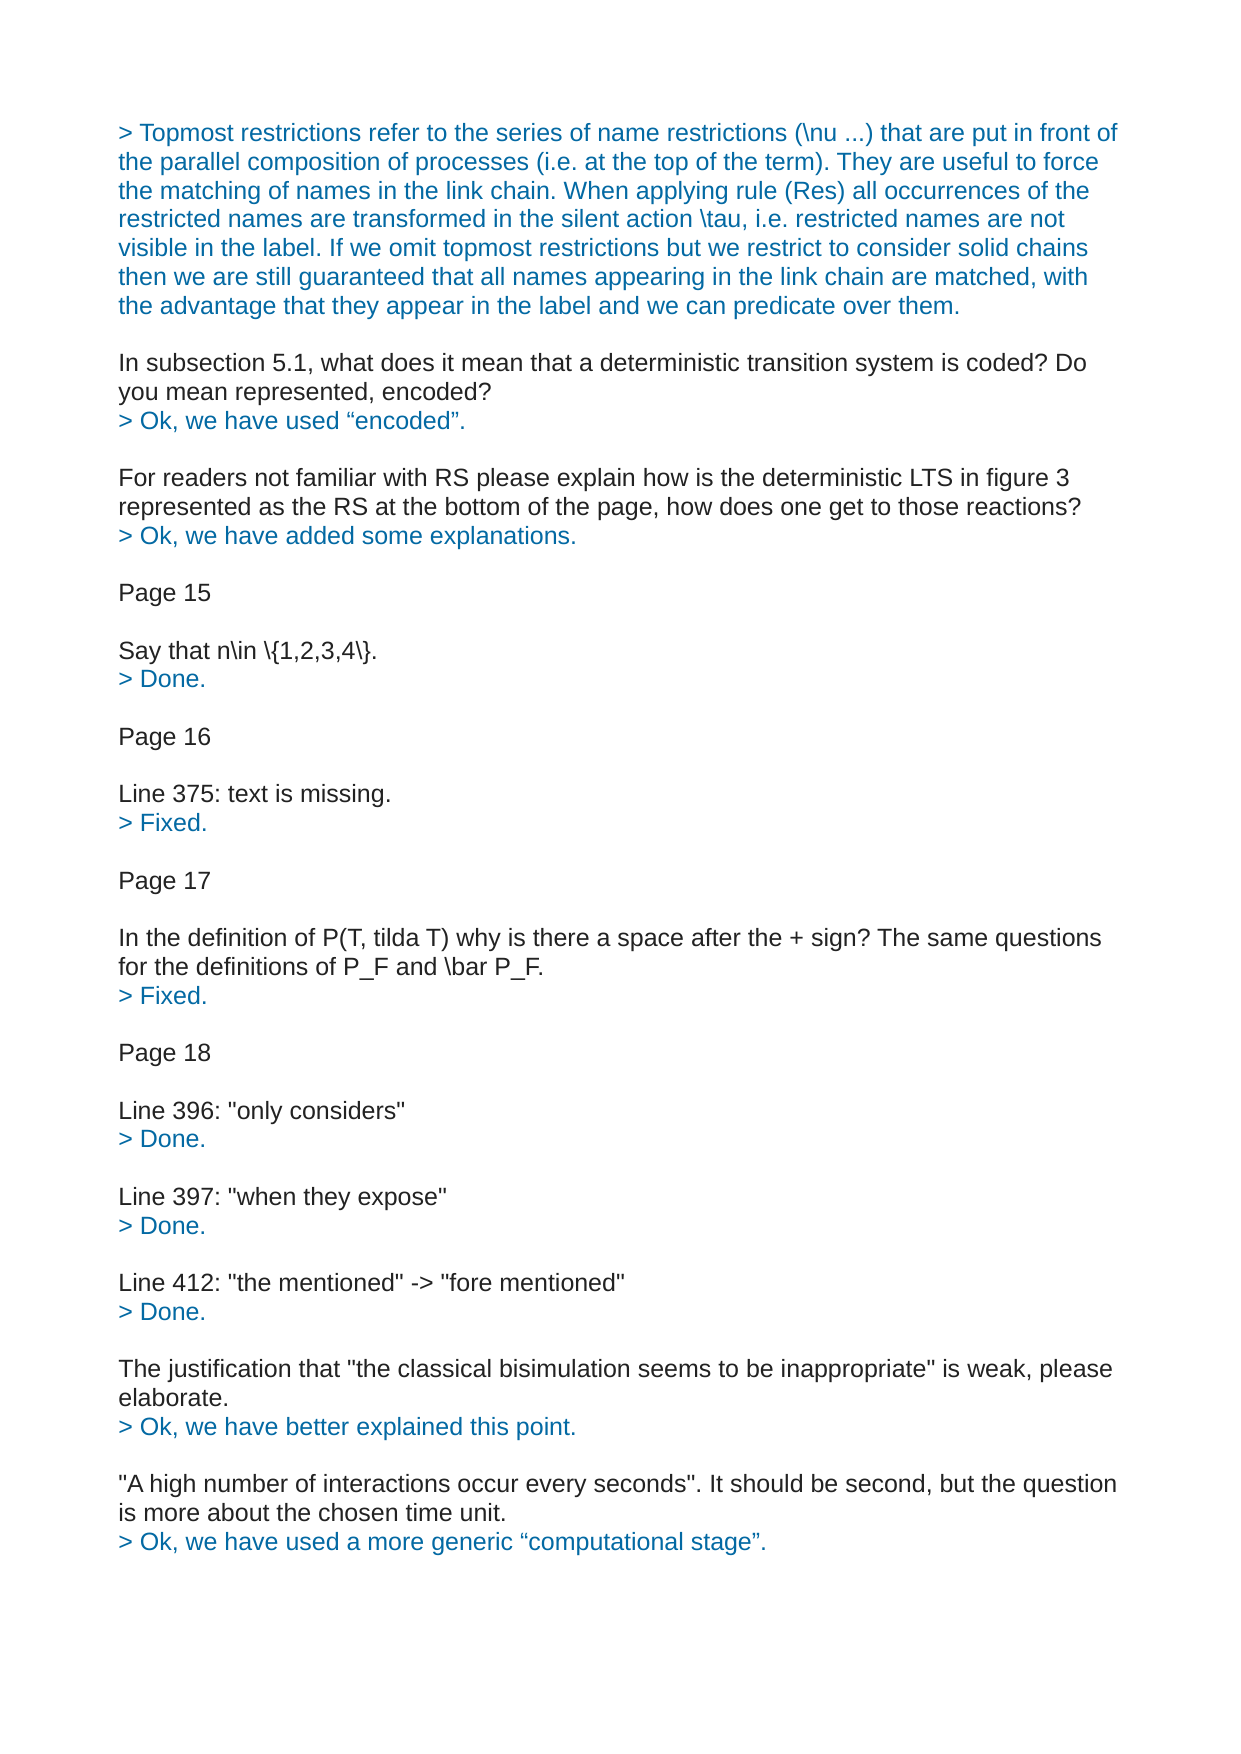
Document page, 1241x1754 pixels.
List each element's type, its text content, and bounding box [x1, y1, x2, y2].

text > Ok, we have used “encoded”. [118, 406, 1122, 434]
text > Ok, we have used a more generic “computational stage”. [118, 1527, 1122, 1584]
text Say that n\in \{1,2,3,4\}. > Done. [118, 607, 1122, 693]
text In subsection 5.1, what does it mean that a deterministic transition system is coded? Do you mean represented, encoded? [118, 319, 1122, 406]
text Page 15 [118, 549, 1122, 607]
text > Topmost restrictions refer to the series of name restrictions (\nu ...) that are put in front of the parallel composition of processes (i.e. at the top of the term). They are useful to force the matching of names in the link chain. When applying rule (Res) all occurrences of the restricted names are transformed in the silent action \tau, i.e. restricted names are not visible in the label. If we omit topmost restrictions but we restrict to consider solid chains then we are still guaranteed that all names appearing in the link chain are matched, with the advantage that they appear in the label and we can predicate over them. [118, 118, 1122, 319]
text For readers not familiar with RS please explain how is the deterministic LTS in figure 3 represented as the RS at the bottom of the page, how does one get to those reactions? > Ok, we have added some explanations. [118, 463, 1122, 549]
text "A high number of interactions occur every seconds". It should be second, but the question is more about the chosen time unit. [118, 1441, 1122, 1527]
text In the definition of P(T, tilda T) why is there a space after the + sign? The same questions for the definitions of P_F and \bar P_F. > Fixed. [118, 923, 1122, 1009]
text Page 18 [118, 1009, 1122, 1096]
text Page 16 [118, 693, 1122, 751]
text > Ok, we have better explained this point. [118, 1412, 1122, 1441]
text Line 375: text is missing. [118, 779, 1122, 808]
text > Fixed. Page 17 [118, 808, 1122, 923]
text Line 397: "when they expose" [118, 1182, 1122, 1211]
text > Done. [118, 1297, 1122, 1326]
text Line 412: "the mentioned" -> "fore mentioned" [118, 1239, 1122, 1297]
text The justification that "the classical bisimulation seems to be inappropriate" is weak, please elaborate. [118, 1326, 1122, 1412]
text > Done. [118, 1211, 1122, 1239]
text Line 396: "only considers" > Done. [118, 1096, 1122, 1153]
